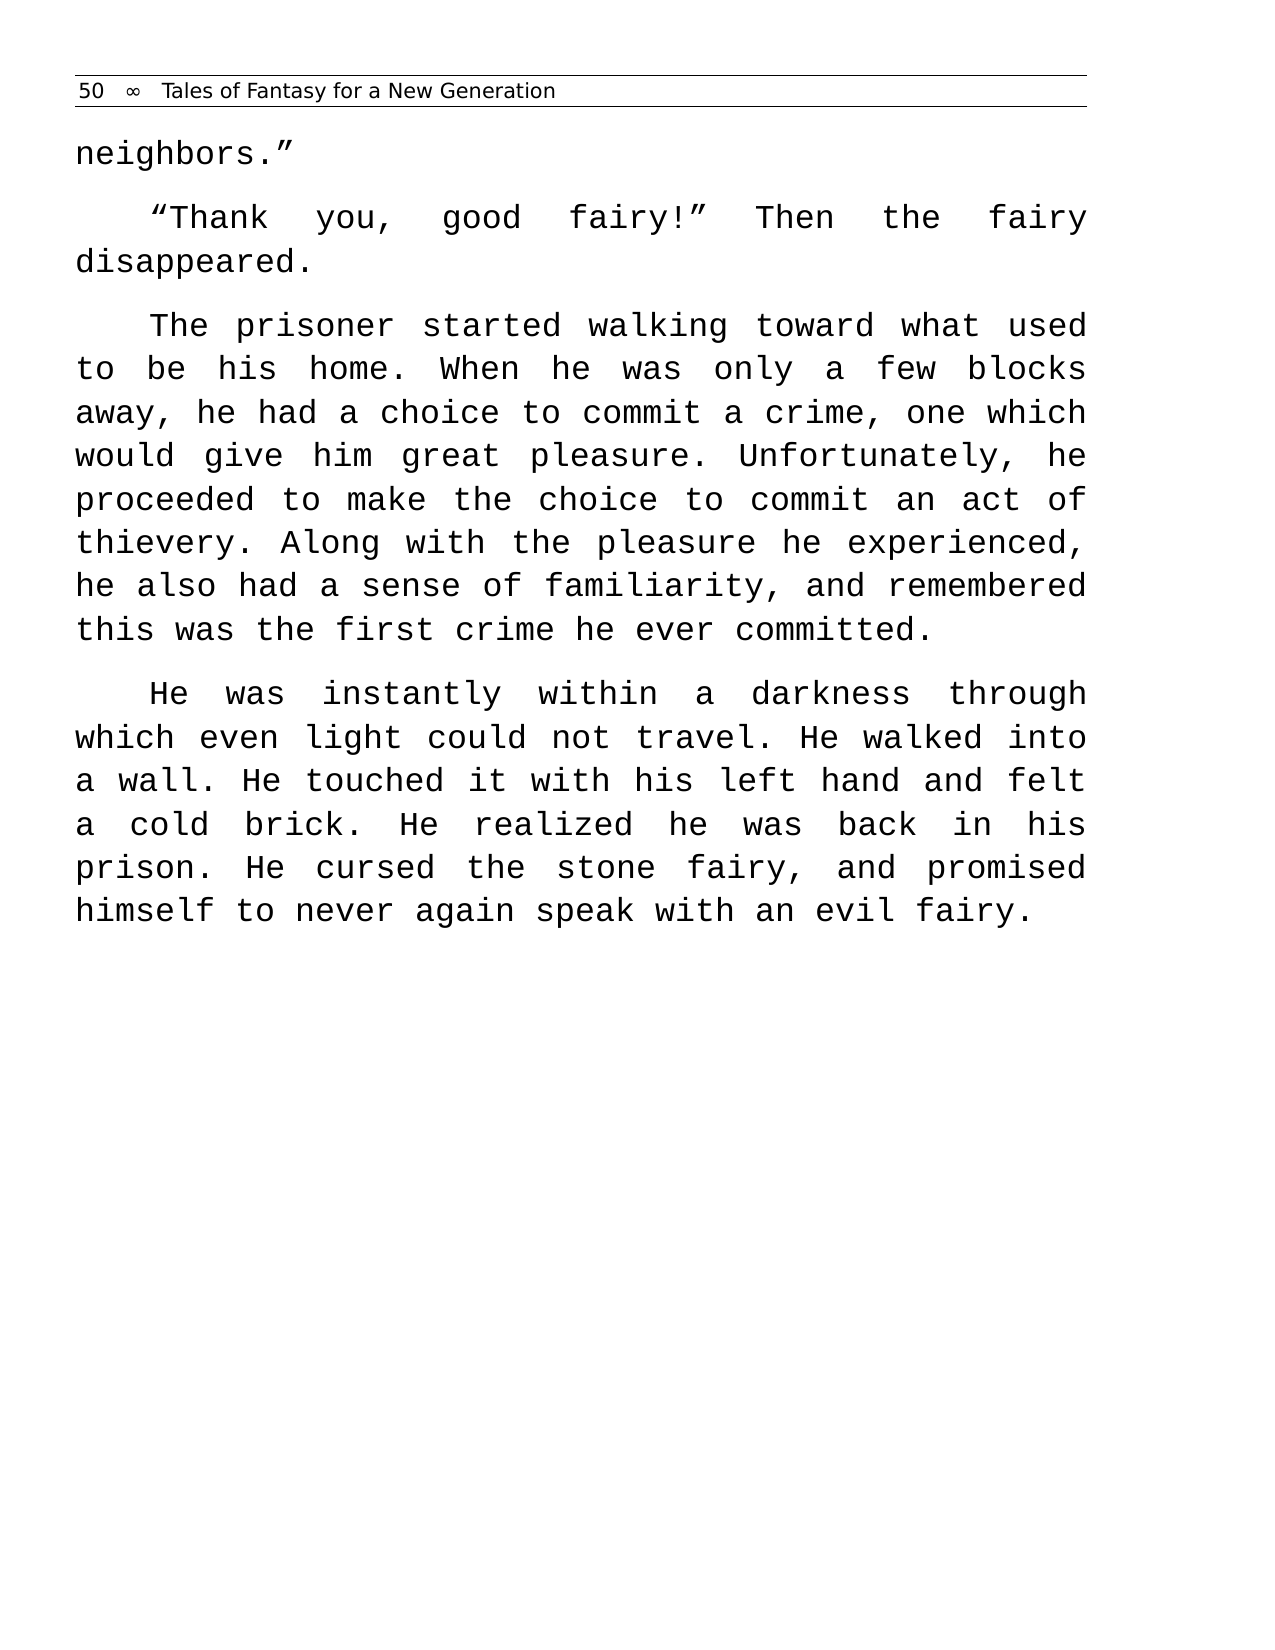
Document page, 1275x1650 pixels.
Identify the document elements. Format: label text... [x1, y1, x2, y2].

text He was instantly within a darkness through which even light could not travel. He walked into a wall. He touched it with his left hand and felt a cold brick. He realized he was back in his prison. He cursed the stone fairy, and promised himself to never again speak with an evil fairy. [75, 677, 1087, 932]
text The prisoner started walking toward what used to be his home. When he was only a few blocks away, he had a choice to commit a crime, one which would give him great pleasure. Unfortunately, he proceeded to make the choice to commit an act of thievery. Along with the pleasure he experienced, he also had a sense of familiarity, and remembered this was the first crime he ever committed. [75, 308, 1087, 650]
text “Thank you, good fairy!” Then the fairy disappeared. [75, 201, 1087, 282]
text neighbors.” [75, 137, 1087, 174]
